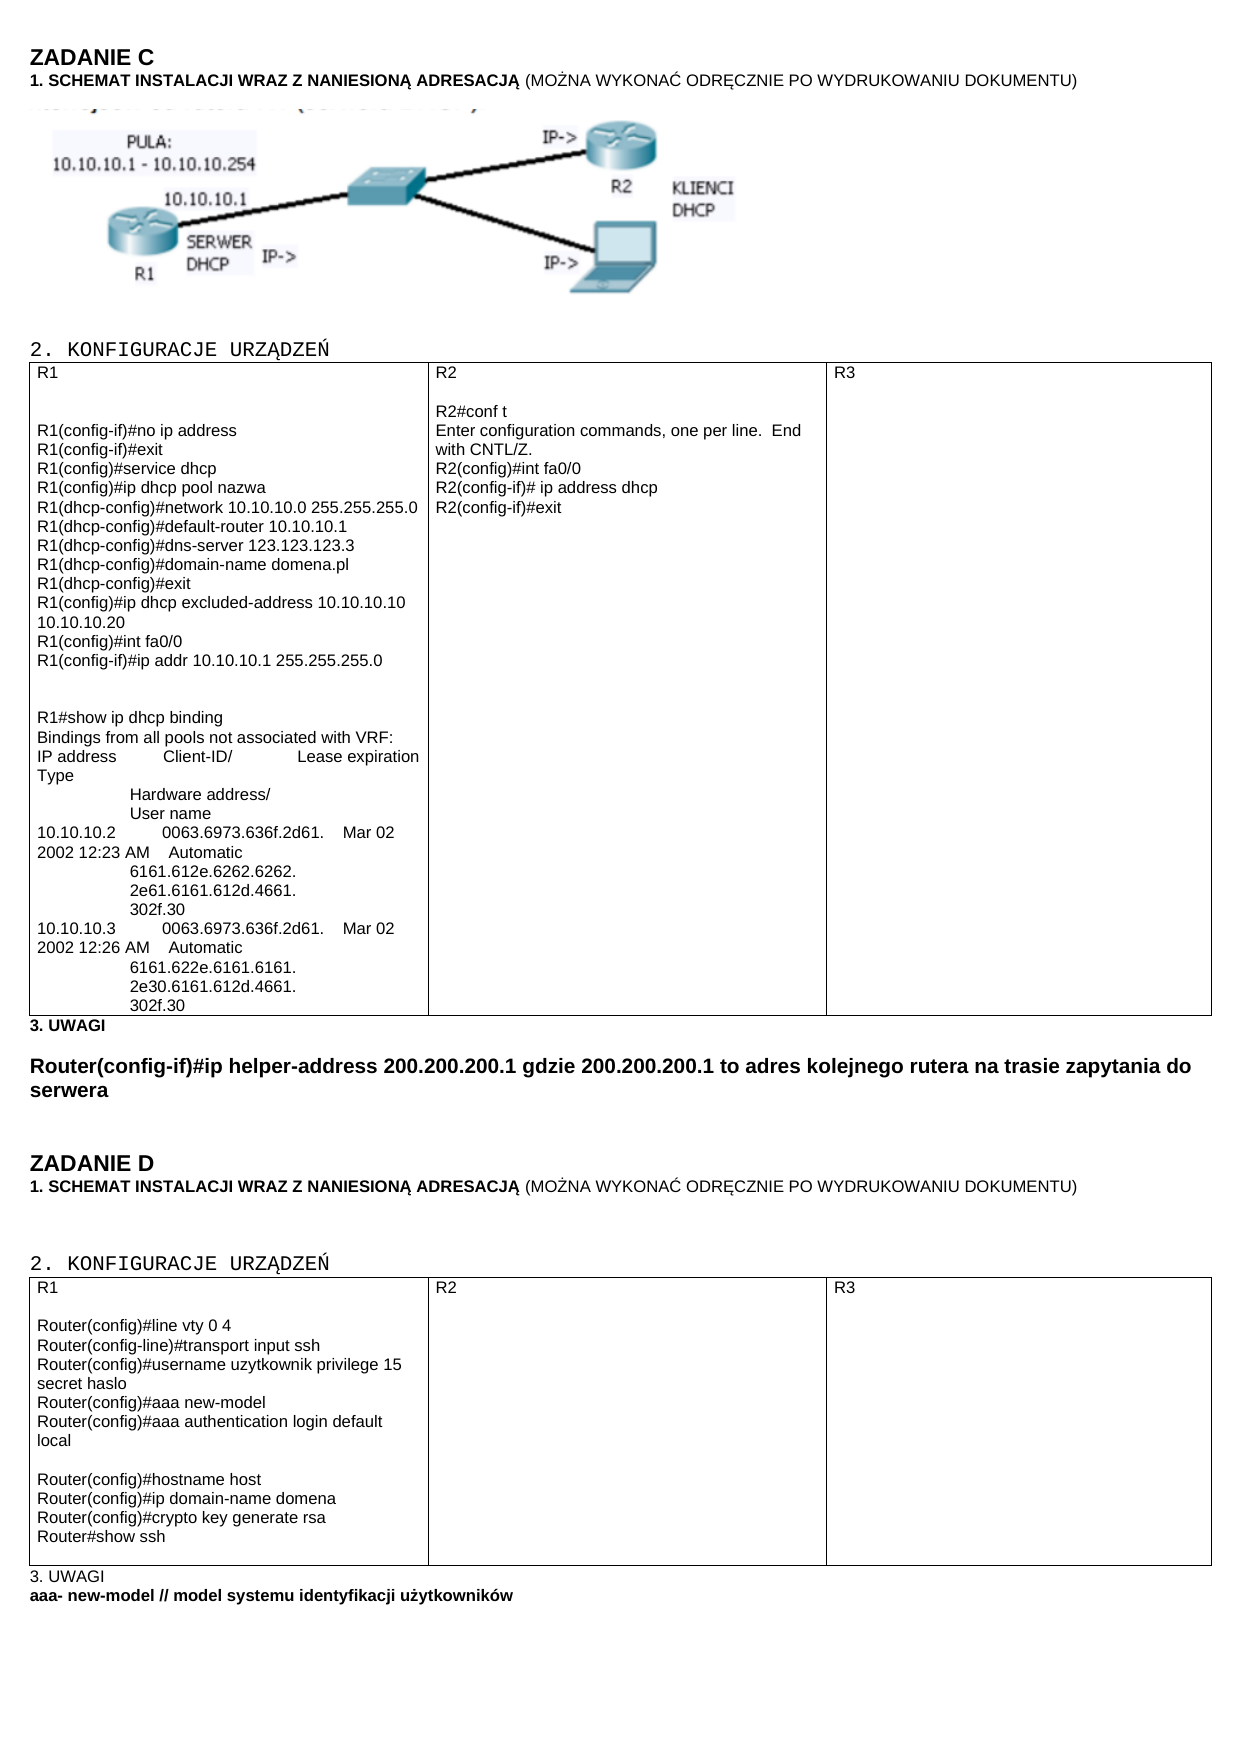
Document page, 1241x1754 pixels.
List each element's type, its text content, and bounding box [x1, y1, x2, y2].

text 1. SCHEMAT INSTALACJI WRAZ Z NANIESIONĄ ADRESACJĄ (MOŻNA WYKONAĆ ODRĘCZNIE PO WYDRUKOWANIU DOKUMENTU) [29, 1177, 1211, 1196]
text 3. UWAGI [29, 1016, 1211, 1035]
table_header R1 R1(config-if)#no ip address R1(config-if)#exit R1(config)#service dhcp R1(config)#ip dhcp pool nazwa R1(dhcp-config)#network 10.10.10.0 255.255.255.0 R1(dhcp-config)#default-router 10.10.10.1 R1(dhcp-config)#dns-server 123.123.123.3 R1(dhcp-config)#domain-name domena.pl R1(dhcp-config)#exit R1(config)#ip dhcp excluded-address 10.10.10.10 10.10.10.20 R1(config)#int fa0/0 R1(config-if)#ip addr 10.10.10.1 255.255.255.0 R1#show ip dhcp binding Bindings from all pools not associated with VRF: IP address Client-ID/ Lease expiration Type Hardware address/ User name 10.10.10.2 0063.6973.636f.2d61. Mar 02 2002 12:23 AM Automatic 6161.612e.6262.6262. 2e61.6161.612d.4661. 302f.30 10.10.10.3 0063.6973.636f.2d61. Mar 02 2002 12:26 AM Automatic 6161.622e.6161.6161. 2e30.6161.612d.4661. 302f.30 [30, 363, 428, 1015]
text 3. UWAGI [29, 1566, 1211, 1586]
text 2. KONFIGURACJE URZĄDZEŃ [29, 339, 1211, 362]
text 2. KONFIGURACJE URZĄDZEŃ [29, 1253, 1211, 1277]
text ZADANIE D [29, 1150, 1211, 1177]
table_header R2 [429, 1278, 826, 1565]
picture [29, 109, 773, 301]
text ZADANIE C [29, 44, 1211, 71]
table_header R1 Router(config)#line vty 0 4 Router(config-line)#transport input ssh Router(config)#username uzytkownik privilege 15 secret haslo Router(config)#aaa new-model Router(config)#aaa authentication login default local Router(config)#hostname host Router(config)#ip domain-name domena Router(config)#crypto key generate rsa Router#show ssh [30, 1278, 428, 1565]
text Router(config-if)#ip helper-address 200.200.200.1 gdzie 200.200.200.1 to adres kolejnego rutera na trasie zapytania do serwera [29, 1054, 1211, 1102]
table_header R2 R2#conf t Enter configuration commands, one per line. End with CNTL/Z. R2(config)#int fa0/0 R2(config-if)# ip address dhcp R2(config-if)#exit [429, 363, 826, 1015]
text aaa- new-model // model systemu identyfikacji użytkowników [29, 1586, 1211, 1605]
table_header R3 [827, 363, 1211, 1015]
table_header R3 [827, 1278, 1211, 1565]
text 1. SCHEMAT INSTALACJI WRAZ Z NANIESIONĄ ADRESACJĄ (MOŻNA WYKONAĆ ODRĘCZNIE PO WYDRUKOWANIU DOKUMENTU) [29, 71, 1211, 90]
